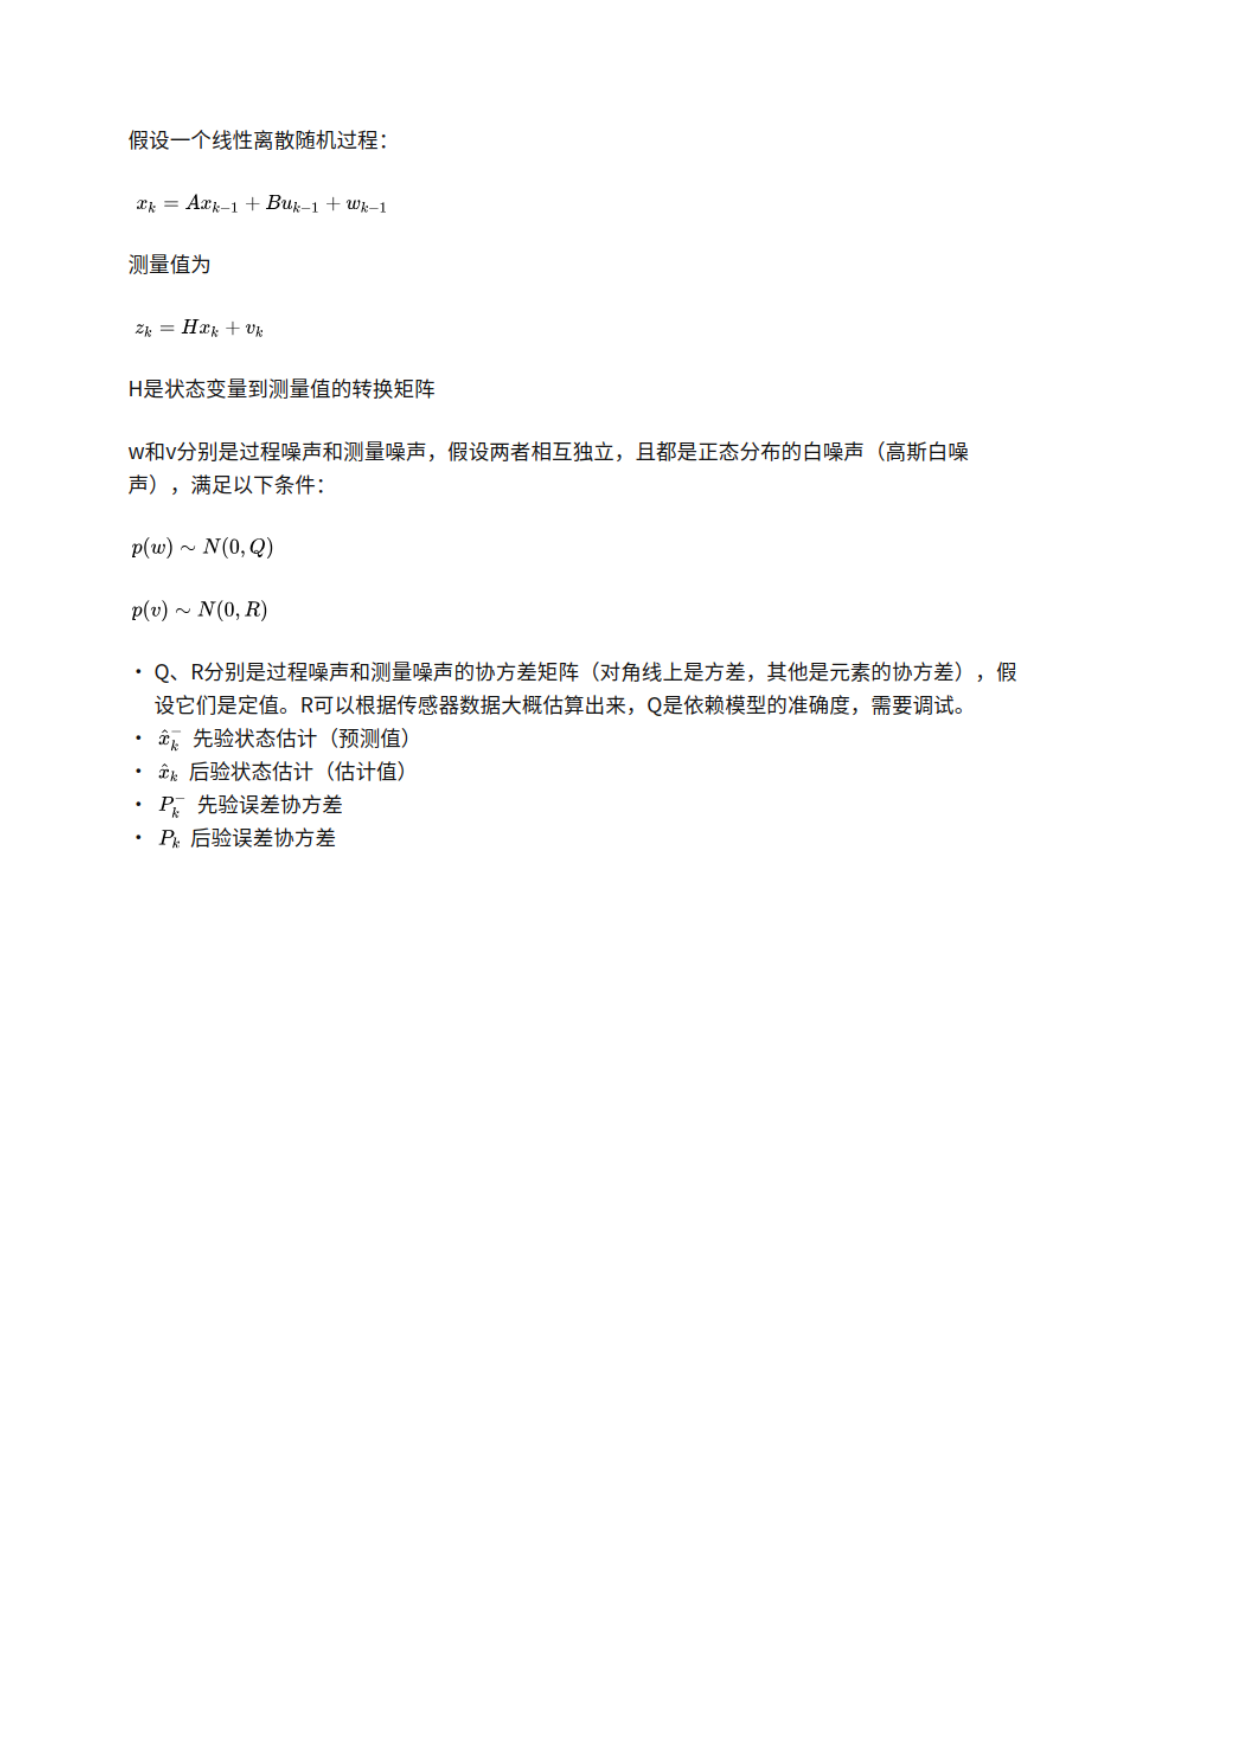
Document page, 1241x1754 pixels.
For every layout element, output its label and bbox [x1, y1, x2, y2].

picture [118, 118, 1123, 882]
